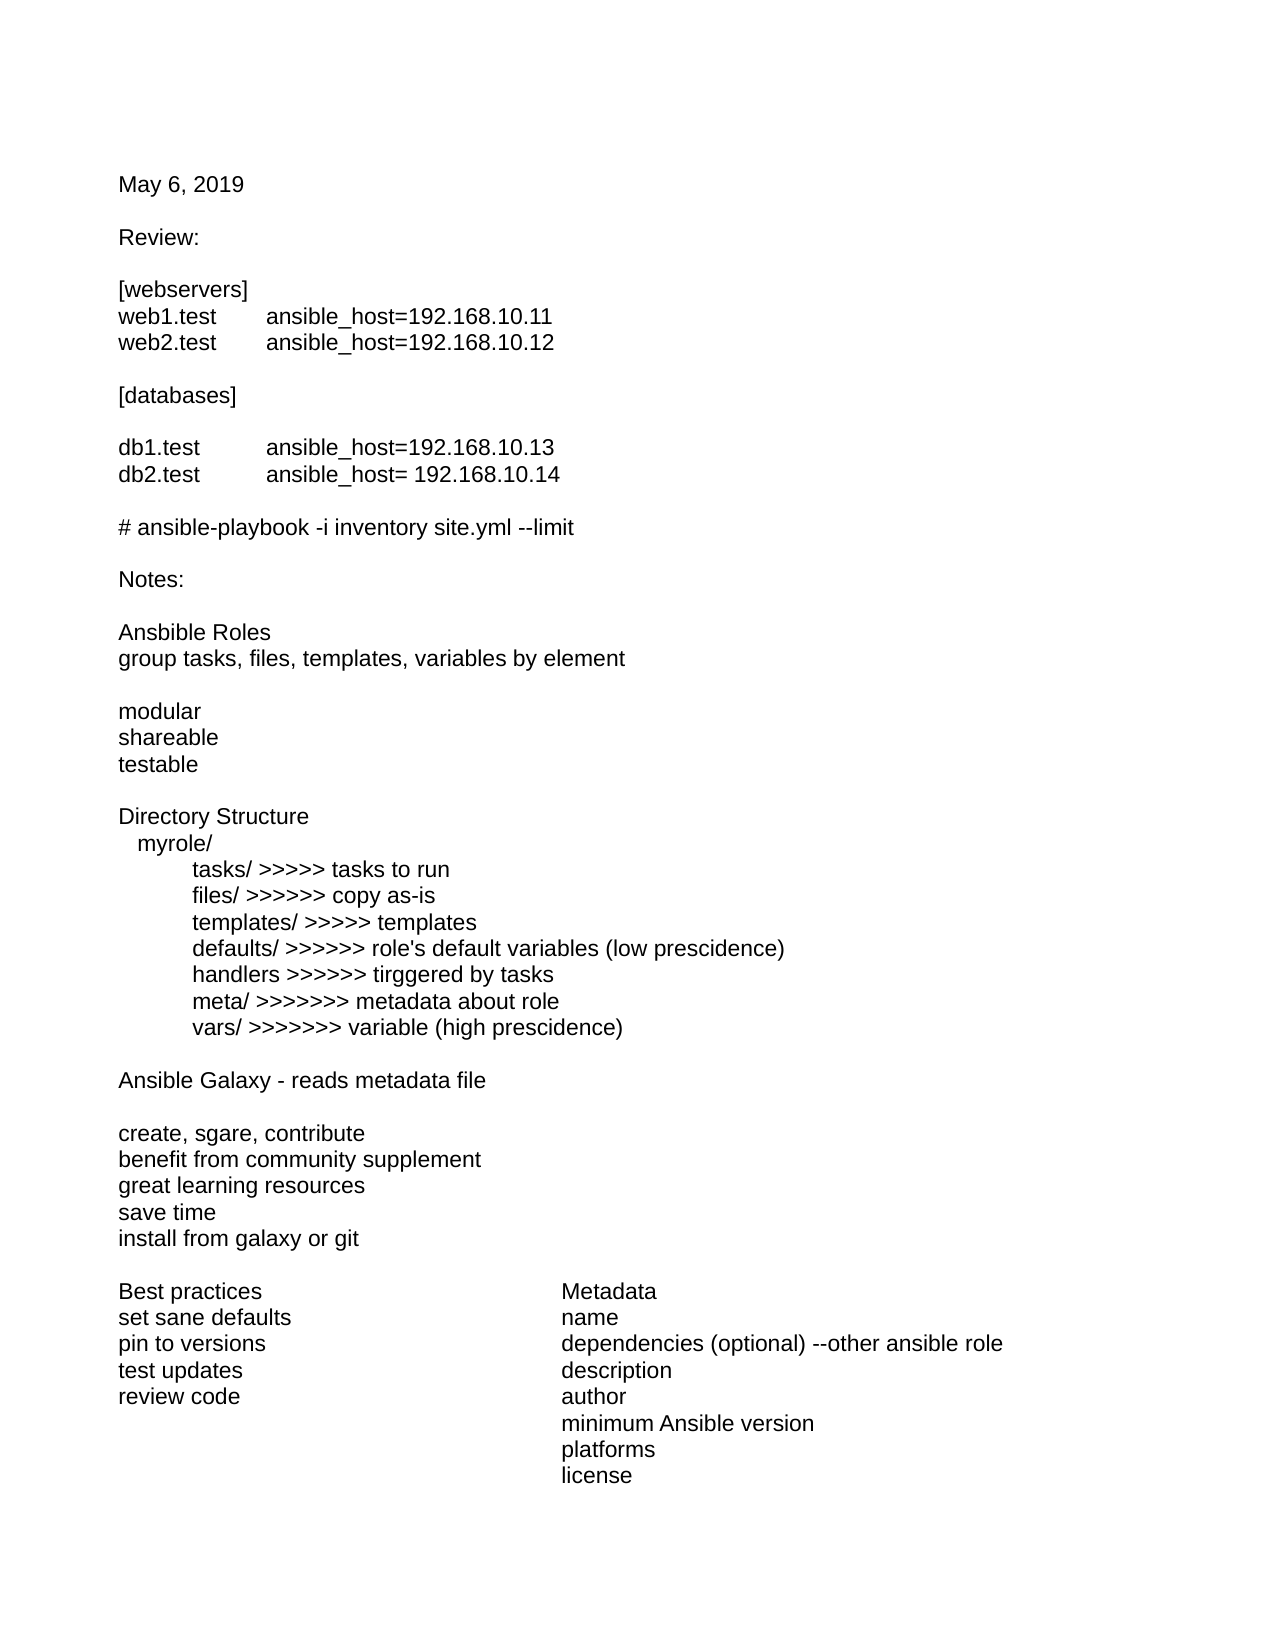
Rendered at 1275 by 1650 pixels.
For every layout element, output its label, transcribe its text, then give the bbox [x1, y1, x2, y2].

text meta/ >>>>>>> metadata about role [118, 988, 1157, 1014]
text Review: [118, 223, 1157, 250]
text Directory Structure [118, 803, 1157, 830]
text May 6, 2019 [118, 171, 1157, 197]
text # ansible-playbook -i inventory site.yml --limit [118, 513, 1157, 540]
text install from galaxy or git [118, 1225, 1157, 1251]
text set sane defaults name [118, 1304, 1157, 1330]
text platforms [118, 1436, 1157, 1462]
text myrole/ [118, 830, 1157, 856]
text test updates description [118, 1357, 1157, 1383]
text vars/ >>>>>>> variable (high prescidence) [118, 1014, 1157, 1041]
text db2.test ansible_host= 192.168.10.14 [118, 461, 1157, 487]
text modular [118, 698, 1157, 724]
text templates/ >>>>> templates [118, 909, 1157, 935]
text group tasks, files, templates, variables by element [118, 645, 1157, 672]
text db1.test ansible_host=192.168.10.13 [118, 434, 1157, 461]
text benefit from community supplement [118, 1146, 1157, 1172]
text Ansible Galaxy - reads metadata file [118, 1067, 1157, 1093]
text testable [118, 751, 1157, 777]
text review code author [118, 1383, 1157, 1409]
text [webservers] [118, 276, 1157, 303]
text tasks/ >>>>> tasks to run [118, 856, 1157, 882]
text defaults/ >>>>>> role's default variables (low prescidence) [118, 935, 1157, 961]
text handlers >>>>>> tirggered by tasks [118, 961, 1157, 988]
text pin to versions dependencies (optional) --other ansible role [118, 1330, 1157, 1357]
text files/ >>>>>> copy as-is [118, 882, 1157, 909]
text license [118, 1462, 1157, 1488]
text [databases] [118, 382, 1157, 408]
text shareable [118, 724, 1157, 751]
text Notes: [118, 566, 1157, 592]
text create, sgare, contribute [118, 1119, 1157, 1146]
text web1.test ansible_host=192.168.10.11 [118, 303, 1157, 329]
text web2.test ansible_host=192.168.10.12 [118, 329, 1157, 355]
text minimum Ansible version [118, 1409, 1157, 1436]
text great learning resources [118, 1172, 1157, 1199]
text Ansbible Roles [118, 619, 1157, 645]
text Best practices Metadata [118, 1278, 1157, 1304]
text save time [118, 1199, 1157, 1225]
